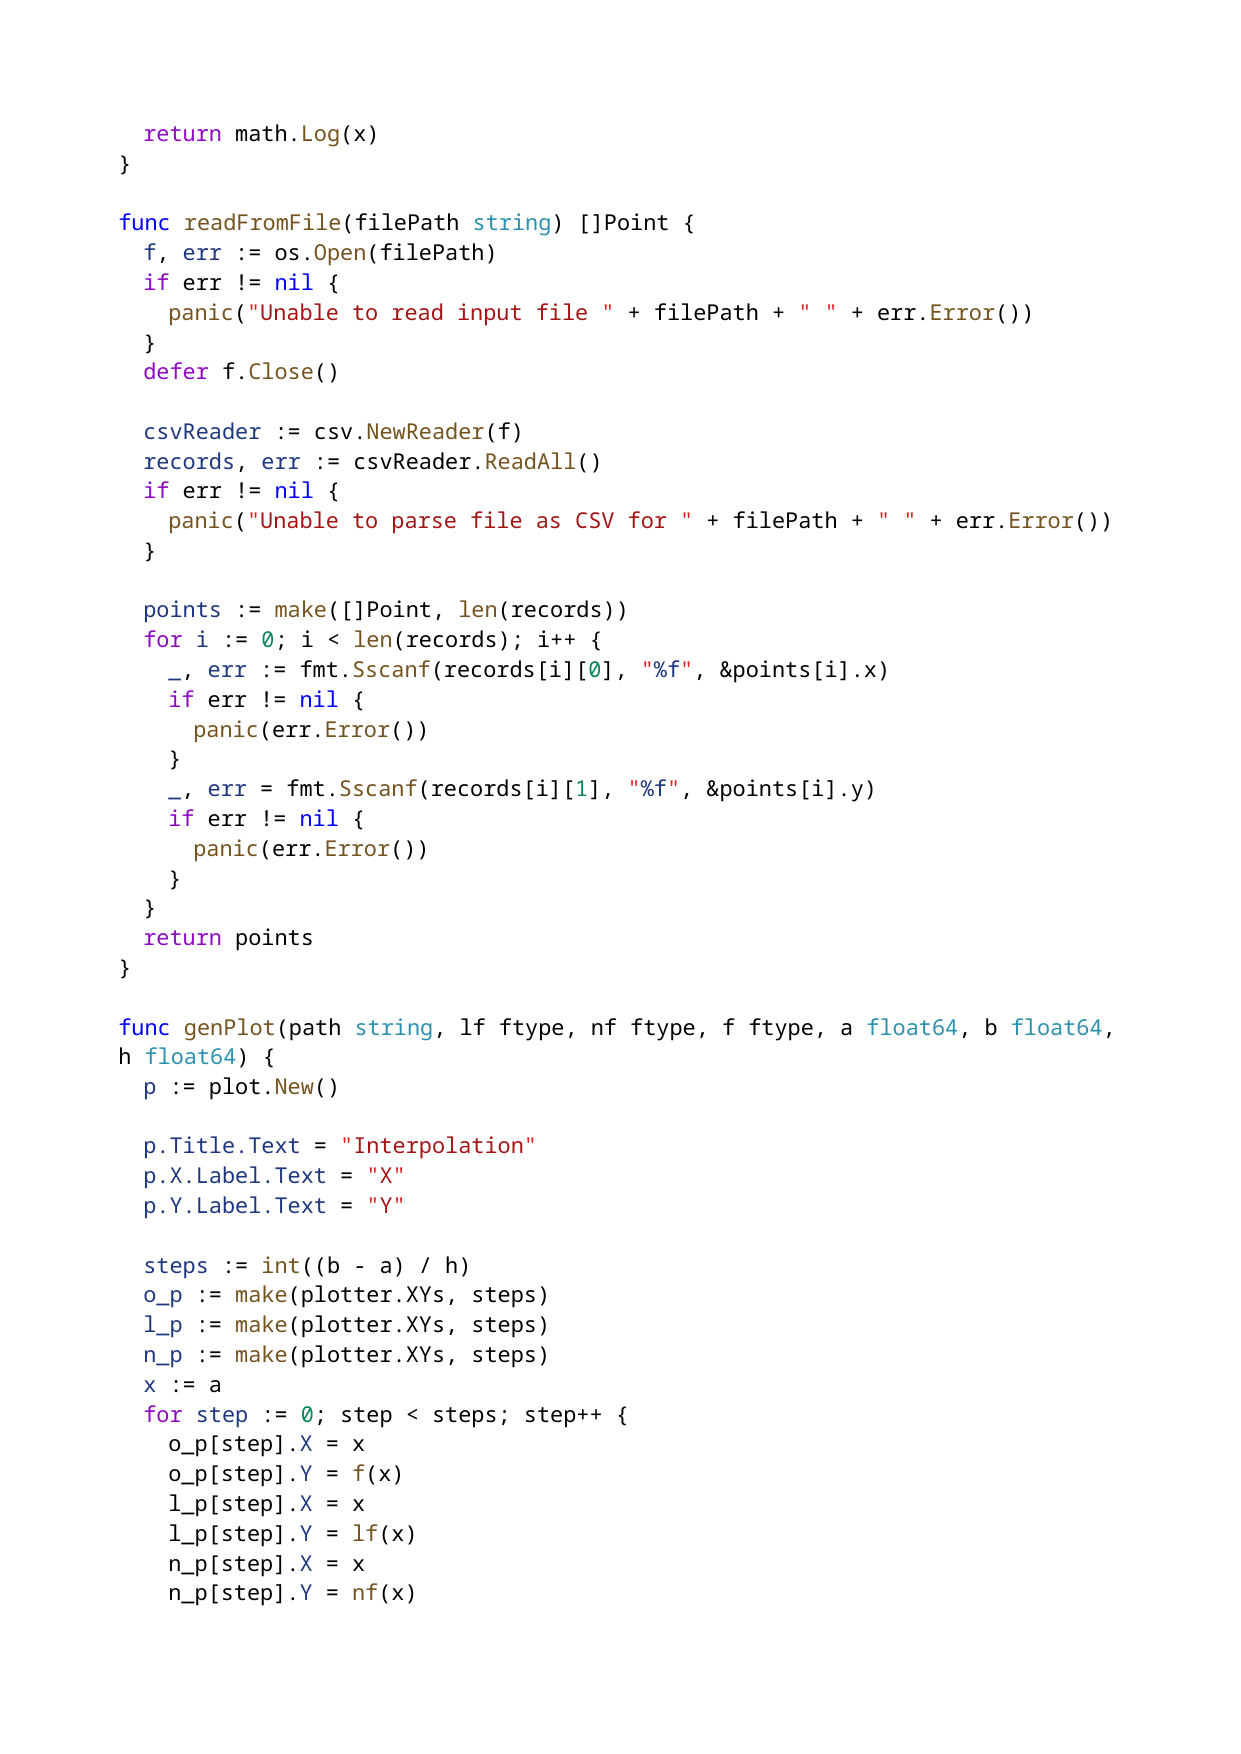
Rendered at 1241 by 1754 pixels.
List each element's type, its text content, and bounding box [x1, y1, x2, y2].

text o_p[step].Y = f(x) [118, 1458, 1122, 1488]
text return points [118, 922, 1122, 952]
text } [118, 535, 1122, 565]
text panic(err.Error()) [118, 714, 1122, 743]
text if err != nil { [118, 267, 1122, 297]
text records, err := csvReader.ReadAll() [118, 446, 1122, 475]
text points := make([]Point, len(records)) [118, 594, 1122, 624]
text func genPlot(path string, lf ftype, nf ftype, f ftype, a float64, b float64, h float64) { [118, 1011, 1122, 1071]
text panic(err.Error()) [118, 833, 1122, 863]
text x := a [118, 1369, 1122, 1398]
text p.Title.Text = "Interpolation" [118, 1131, 1122, 1160]
text if err != nil { [118, 684, 1122, 714]
text l_p[step].X = x [118, 1488, 1122, 1518]
text l_p[step].Y = lf(x) [118, 1518, 1122, 1547]
text if err != nil { [118, 475, 1122, 505]
text csvReader := csv.NewReader(f) [118, 416, 1122, 446]
text p.Y.Label.Text = "Y" [118, 1190, 1122, 1220]
text o_p := make(plotter.XYs, steps) [118, 1279, 1122, 1309]
text steps := int((b - a) / h) [118, 1249, 1122, 1279]
text _, err = fmt.Sscanf(records[i][1], "%f", &points[i].y) [118, 773, 1122, 803]
text } [118, 743, 1122, 773]
text for step := 0; step < steps; step++ { [118, 1398, 1122, 1428]
text f, err := os.Open(filePath) [118, 237, 1122, 267]
text p.X.Label.Text = "X" [118, 1160, 1122, 1190]
text defer f.Close() [118, 356, 1122, 386]
text for i := 0; i < len(records); i++ { [118, 624, 1122, 654]
text } [118, 952, 1122, 982]
text panic("Unable to read input file " + filePath + " " + err.Error()) [118, 297, 1122, 327]
text l_p := make(plotter.XYs, steps) [118, 1309, 1122, 1339]
text } [118, 892, 1122, 922]
text } [118, 148, 1122, 178]
text o_p[step].X = x [118, 1428, 1122, 1458]
text p := plot.New() [118, 1071, 1122, 1101]
text if err != nil { [118, 803, 1122, 833]
text _, err := fmt.Sscanf(records[i][0], "%f", &points[i].x) [118, 654, 1122, 684]
text n_p[step].X = x [118, 1547, 1122, 1577]
text } [118, 863, 1122, 892]
text panic("Unable to parse file as CSV for " + filePath + " " + err.Error()) [118, 505, 1122, 535]
text n_p[step].Y = nf(x) [118, 1577, 1122, 1607]
text return math.Log(x) [118, 118, 1122, 148]
text func readFromFile(filePath string) []Point { [118, 207, 1122, 237]
text } [118, 327, 1122, 356]
text n_p := make(plotter.XYs, steps) [118, 1339, 1122, 1369]
